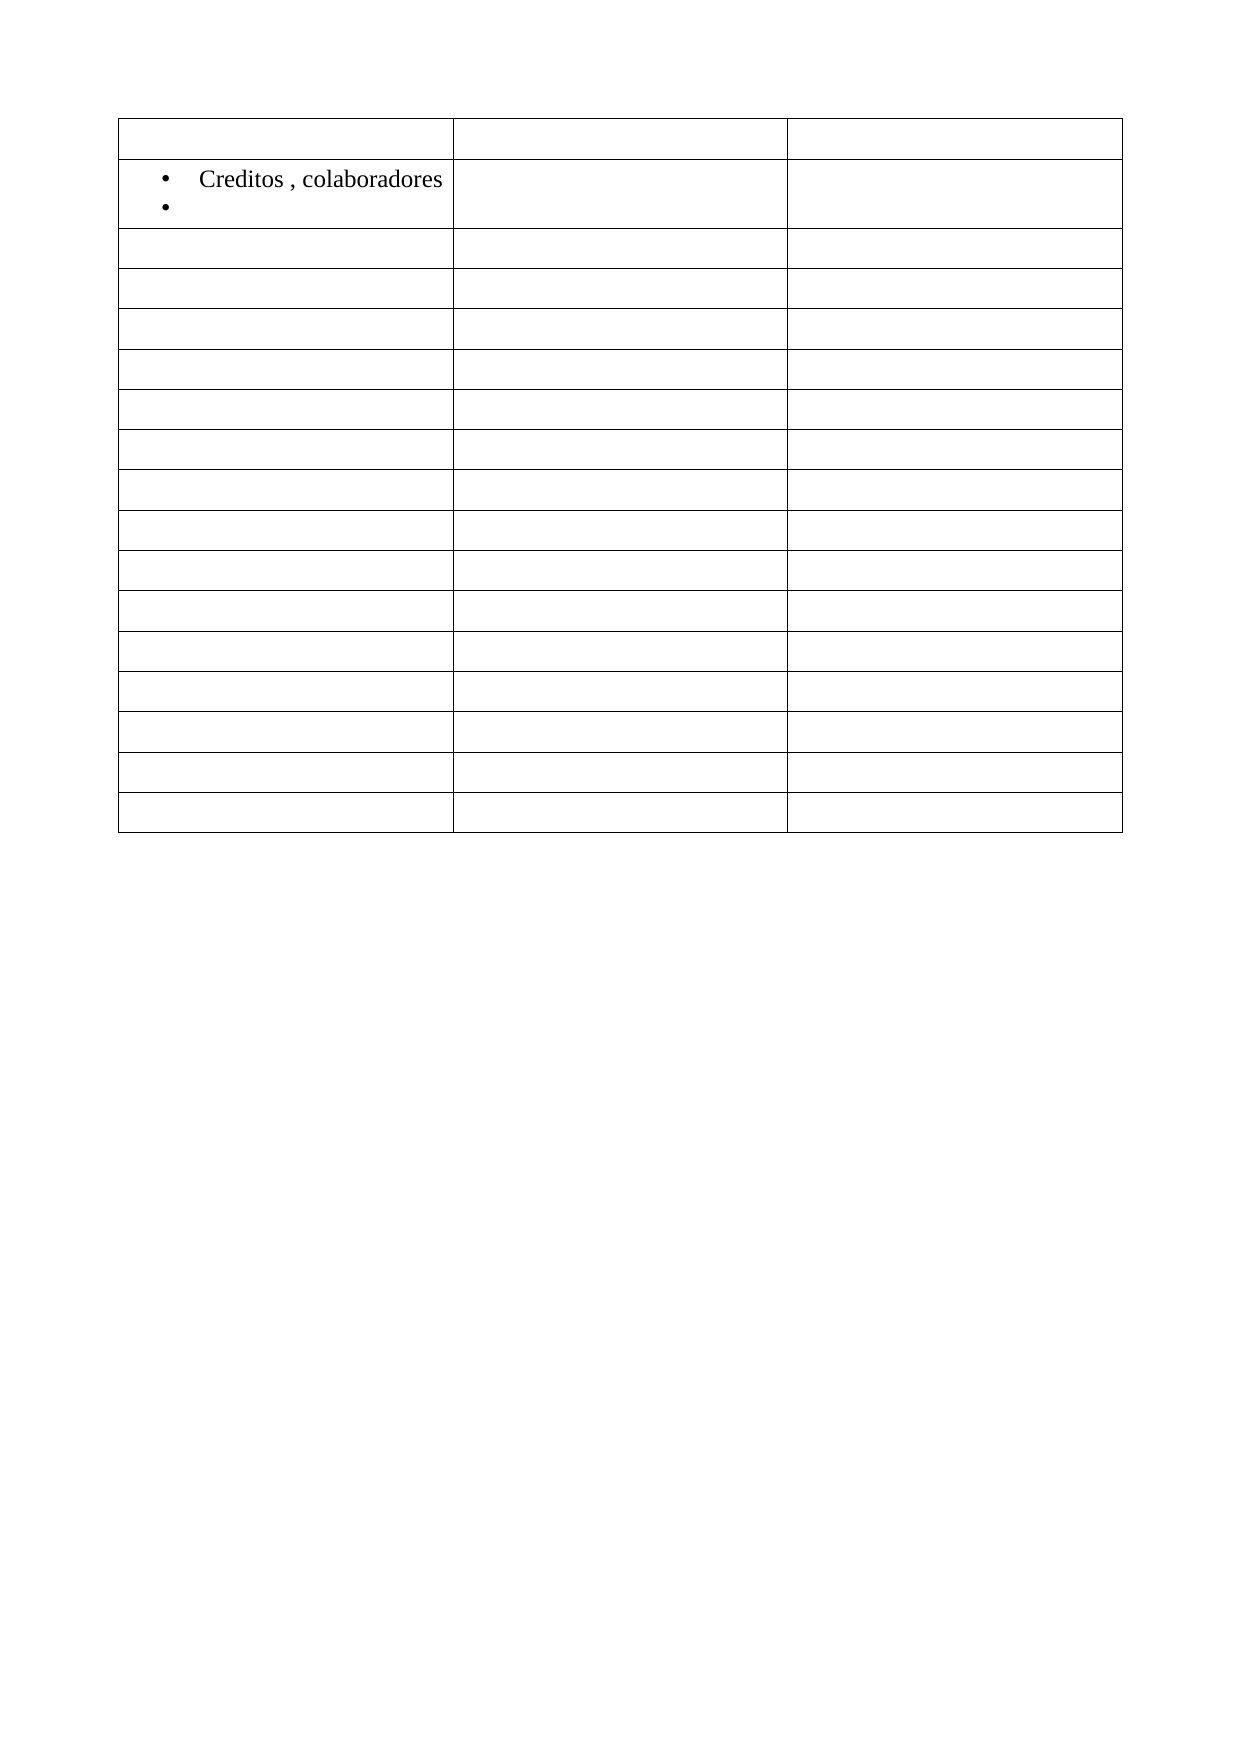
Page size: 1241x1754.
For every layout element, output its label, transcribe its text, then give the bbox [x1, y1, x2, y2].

table_cell [454, 160, 787, 227]
table_cell [119, 591, 453, 631]
table_cell [454, 470, 787, 510]
table_cell [788, 430, 1122, 469]
table_cell [119, 793, 453, 832]
table_cell [454, 551, 787, 590]
table_cell [788, 269, 1122, 308]
table_cell [788, 511, 1122, 550]
table_cell [454, 430, 787, 469]
table_cell [788, 390, 1122, 429]
table_cell [788, 591, 1122, 631]
table_cell [454, 712, 787, 752]
table_cell [788, 119, 1122, 158]
table_cell [454, 119, 787, 158]
table_cell [119, 430, 453, 469]
table_cell [119, 753, 453, 792]
table_cell [788, 551, 1122, 590]
table_cell [119, 309, 453, 348]
table_cell [788, 470, 1122, 510]
table_cell Creditos , colaboradores [119, 160, 453, 227]
table_cell [788, 753, 1122, 792]
table_cell [788, 712, 1122, 752]
table_cell [788, 309, 1122, 348]
table_cell [119, 390, 453, 429]
table_cell [788, 350, 1122, 389]
table_cell [119, 511, 453, 550]
table_cell [119, 269, 453, 308]
table_cell [119, 672, 453, 711]
table_cell [119, 350, 453, 389]
table_cell [788, 632, 1122, 671]
table_cell [788, 672, 1122, 711]
table_cell [788, 229, 1122, 268]
table_cell [454, 511, 787, 550]
table_cell [454, 309, 787, 348]
table_cell [119, 632, 453, 671]
table_cell [454, 632, 787, 671]
table_cell [119, 551, 453, 590]
table_cell [119, 470, 453, 510]
table_cell [454, 390, 787, 429]
table_cell [454, 591, 787, 631]
table_cell [454, 753, 787, 792]
table_cell [119, 712, 453, 752]
table_cell [454, 672, 787, 711]
table_cell [454, 229, 787, 268]
table_cell [119, 229, 453, 268]
table_cell [454, 793, 787, 832]
table_cell [119, 119, 453, 158]
table_cell [788, 793, 1122, 832]
table_cell [454, 269, 787, 308]
table_cell [454, 350, 787, 389]
table_cell [788, 160, 1122, 227]
